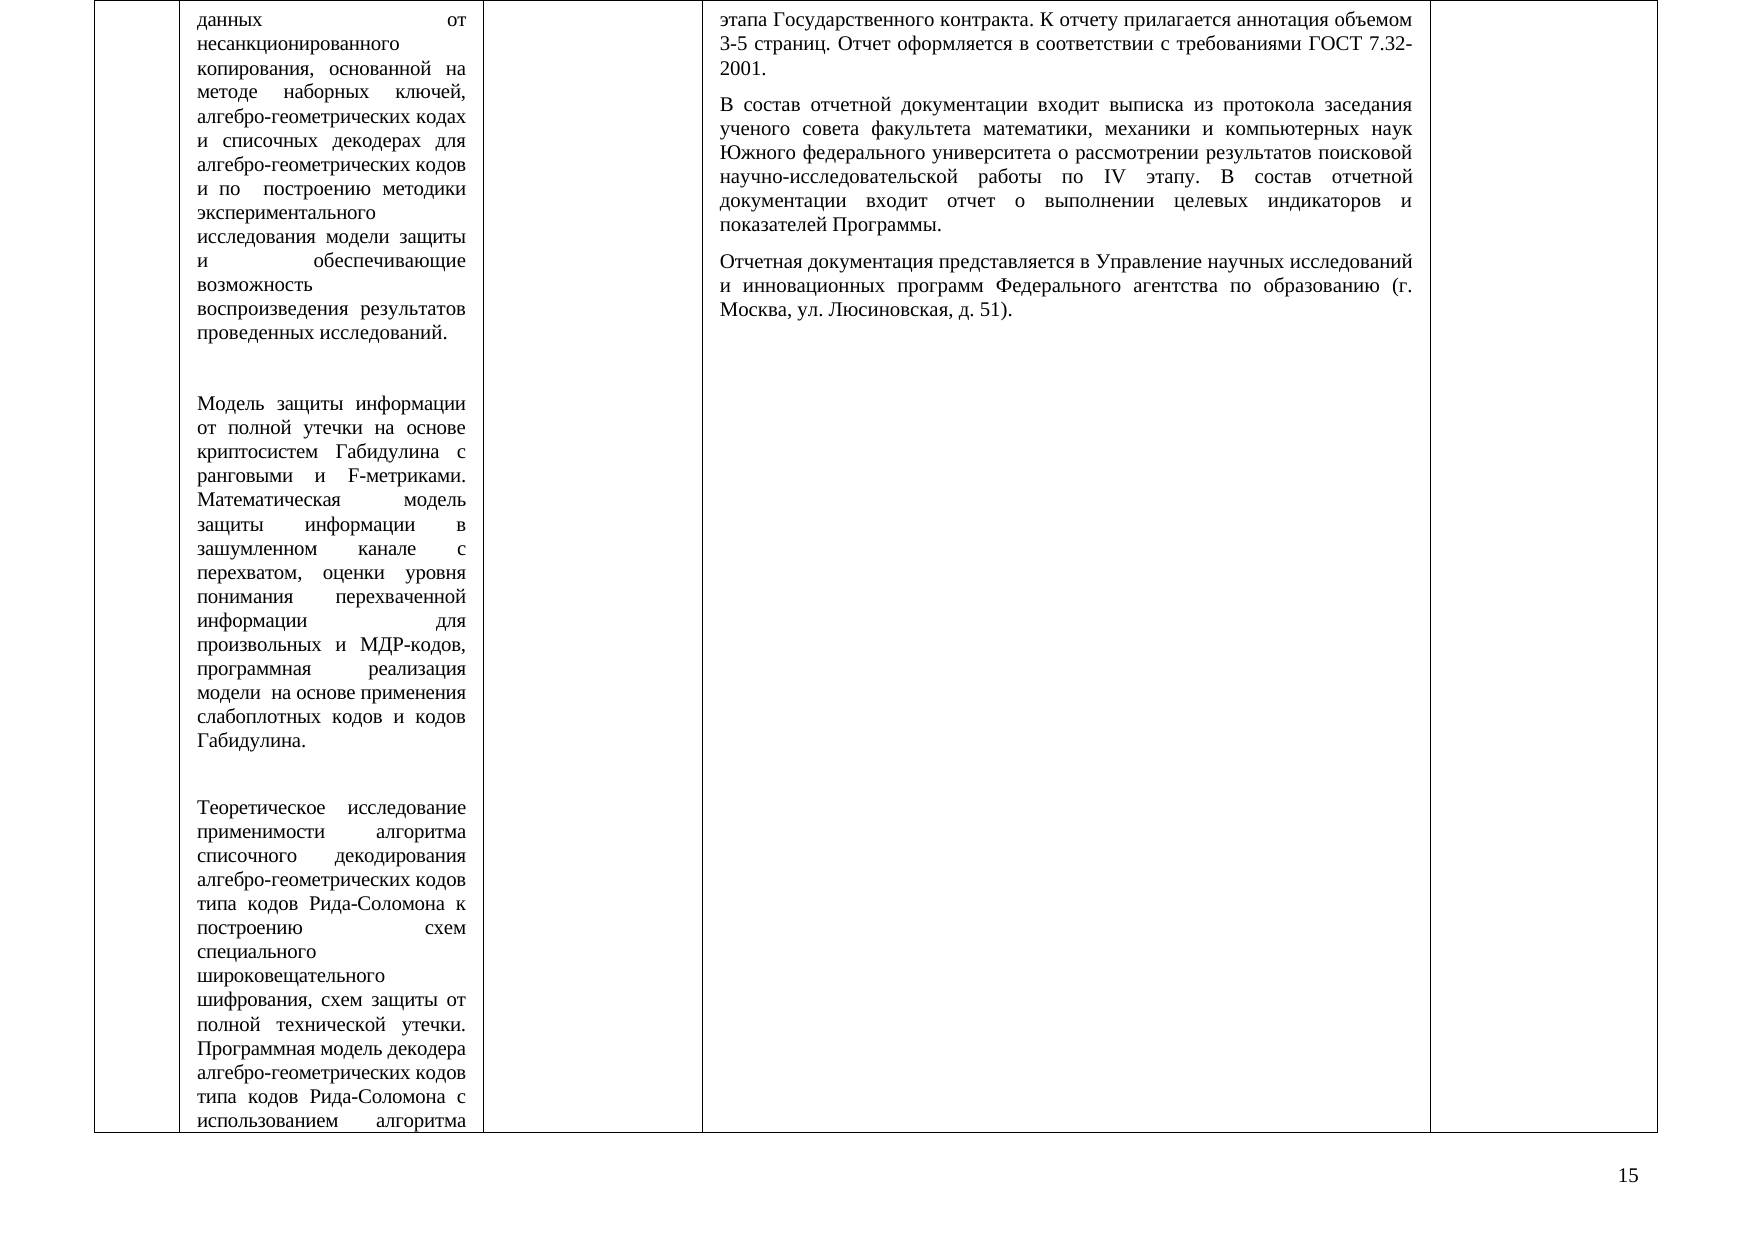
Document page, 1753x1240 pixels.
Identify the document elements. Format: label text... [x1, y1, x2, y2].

table_cell [1431, 1, 1657, 1132]
table_cell данных от несанкционированного копирования, основанной на методе наборных ключей, алгебро-геометрических кодах и списочных декодерах для алгебро-геометрических кодов и по построению методики экспериментального исследования модели защиты и обеспечивающие возможность воспроизведения результатов проведенных исследований. Модель защиты информации от полной утечки на основе криптосистем Габидулина с ранговыми и F-метриками. Математическая модель защиты информации в зашумленном канале с перехватом, оценки уровня понимания перехваченной информации для произвольных и МДР-кодов, программная реализация модели на основе применения слабоплотных кодов и кодов Габидулина. Теоретическое исследование применимости алгоритма списочного декодирования алгебро-геометрических кодов типа кодов Рида-Соломона к построению схем специального широковещательного шифрования, схем защиты от полной технической утечки. Программная модель декодера алгебро-геометрических кодов типа кодов Рида-Соломона с использованием алгоритма [180, 1, 483, 1132]
table_cell [95, 1, 179, 1132]
table_cell [484, 1, 702, 1132]
table_cell этапа Государственного контракта. К отчету прилагается аннотация объемом 3-5 страниц. Отчет оформляется в соответствии с требованиями ГОСТ 7.32-2001. В состав отчетной документации входит выписка из протокола заседания ученого совета факультета математики, механики и компьютерных наук Южного федерального университета о рассмотрении результатов поисковой научно-исследовательской работы по IV этапу. В состав отчетной документации входит отчет о выполнении целевых индикаторов и показателей Программы. Отчетная документация представляется в Управление научных исследований и инновационных программ Федерального агентства по образованию (г. Москва, ул. Люсиновская, д. 51). [703, 1, 1430, 1132]
